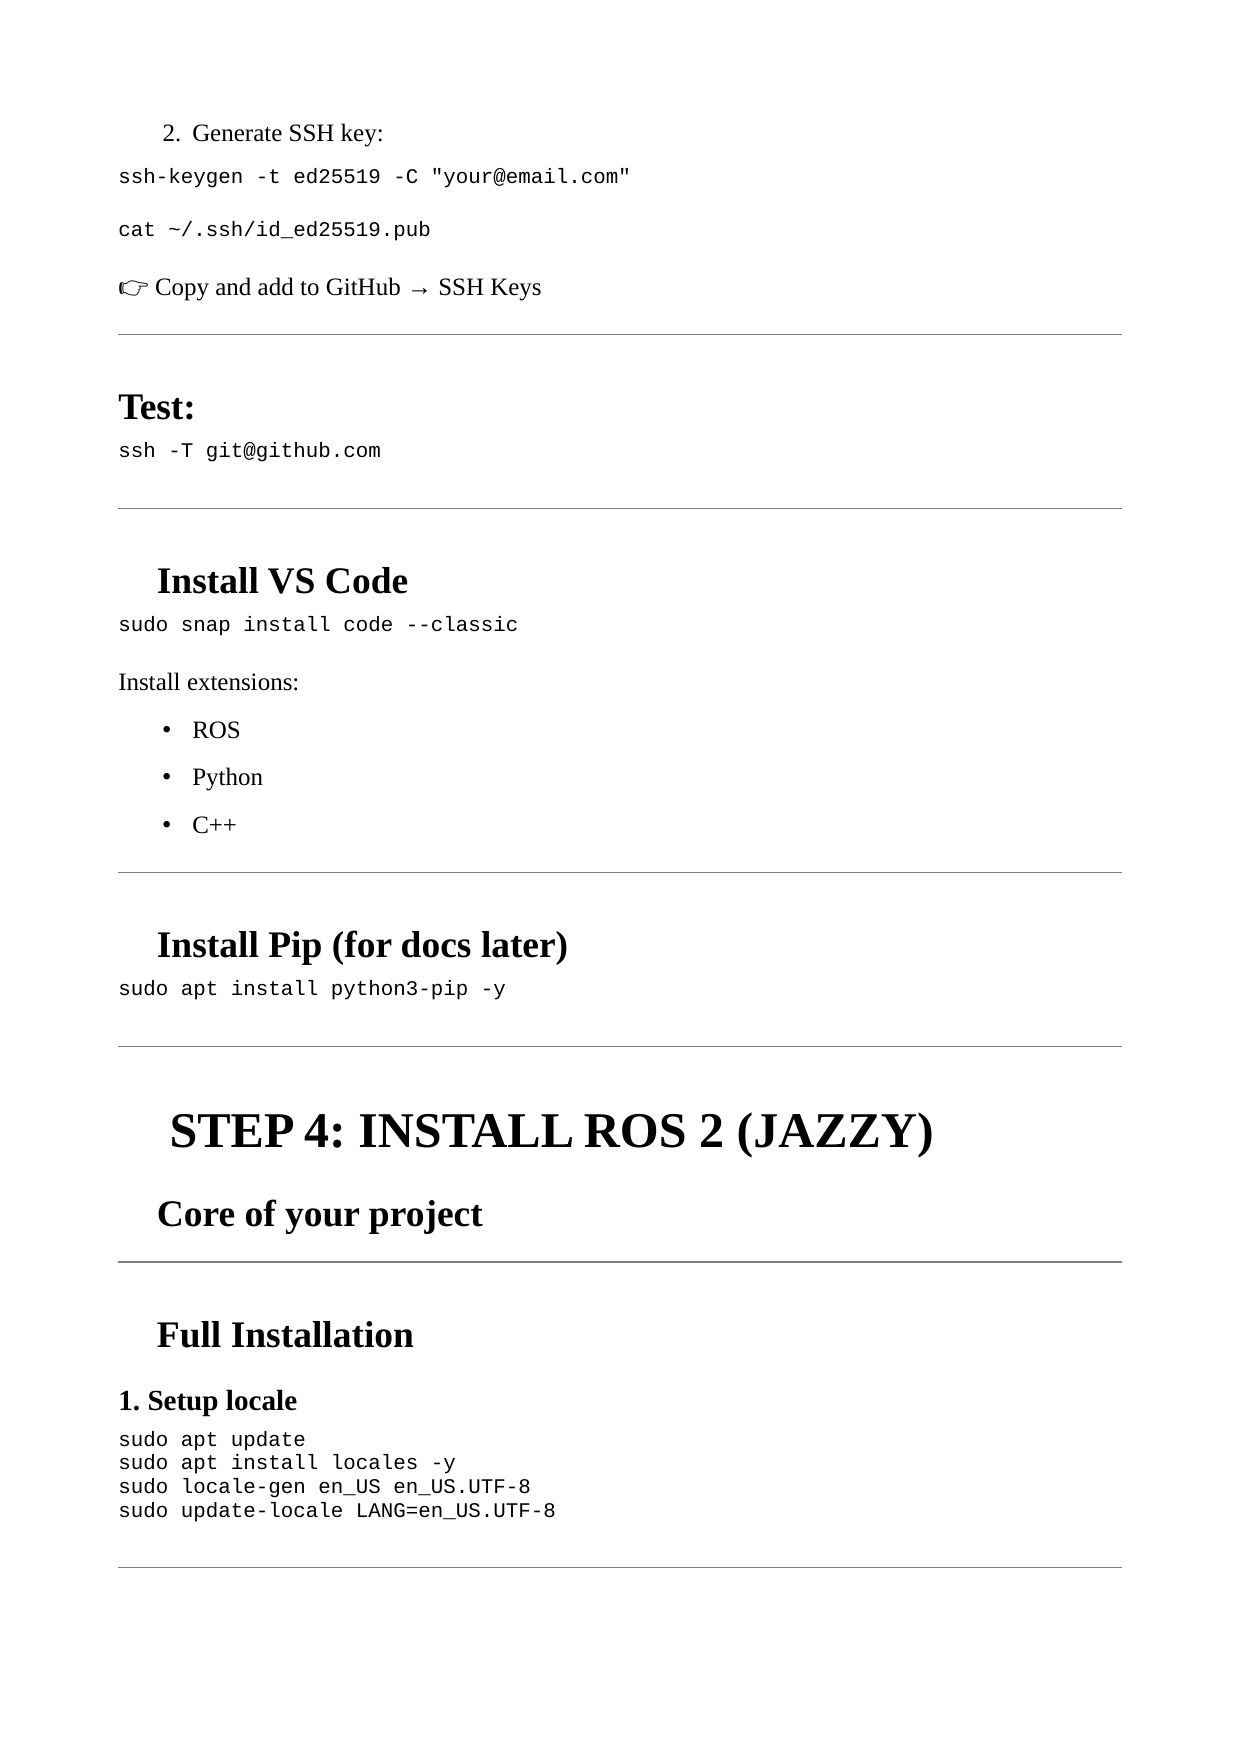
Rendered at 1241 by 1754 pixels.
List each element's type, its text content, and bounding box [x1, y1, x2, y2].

text ssh -T git@github.com [118, 440, 1122, 464]
subtitle 🎯 Core of your project [118, 1192, 1122, 1235]
text 👉 Copy and add to GitHub → SSH Keys [118, 272, 1122, 301]
text sudo update-locale LANG=en_US.UTF-8 [118, 1499, 1122, 1523]
subtitle ✅ Install VS Code [118, 558, 1122, 602]
subtitle 1. Setup locale [118, 1383, 1122, 1416]
subtitle ✅ Install Pip (for docs later) [118, 923, 1122, 966]
text sudo snap install code --classic [118, 614, 1122, 638]
text sudo apt install locales -y [118, 1452, 1122, 1476]
text sudo apt update [118, 1429, 1122, 1452]
text ssh-keygen -t ed25519 -C "your@email.com" [118, 166, 1122, 189]
text Install extensions: [118, 667, 1122, 696]
list ROS [162, 715, 1122, 744]
subtitle 🔧 Full Installation [118, 1312, 1122, 1356]
subtitle 🔵 STEP 4: INSTALL ROS 2 (JAZZY) [118, 1101, 1122, 1158]
list C++ [162, 810, 1122, 839]
text sudo locale-gen en_US en_US.UTF-8 [118, 1476, 1122, 1499]
list Generate SSH key: [162, 118, 1122, 147]
text cat ~/.ssh/id_ed25519.pub [118, 219, 1122, 242]
text sudo apt install python3-pip -y [118, 978, 1122, 1002]
subtitle Test: [118, 385, 1122, 428]
list Python [162, 762, 1122, 791]
